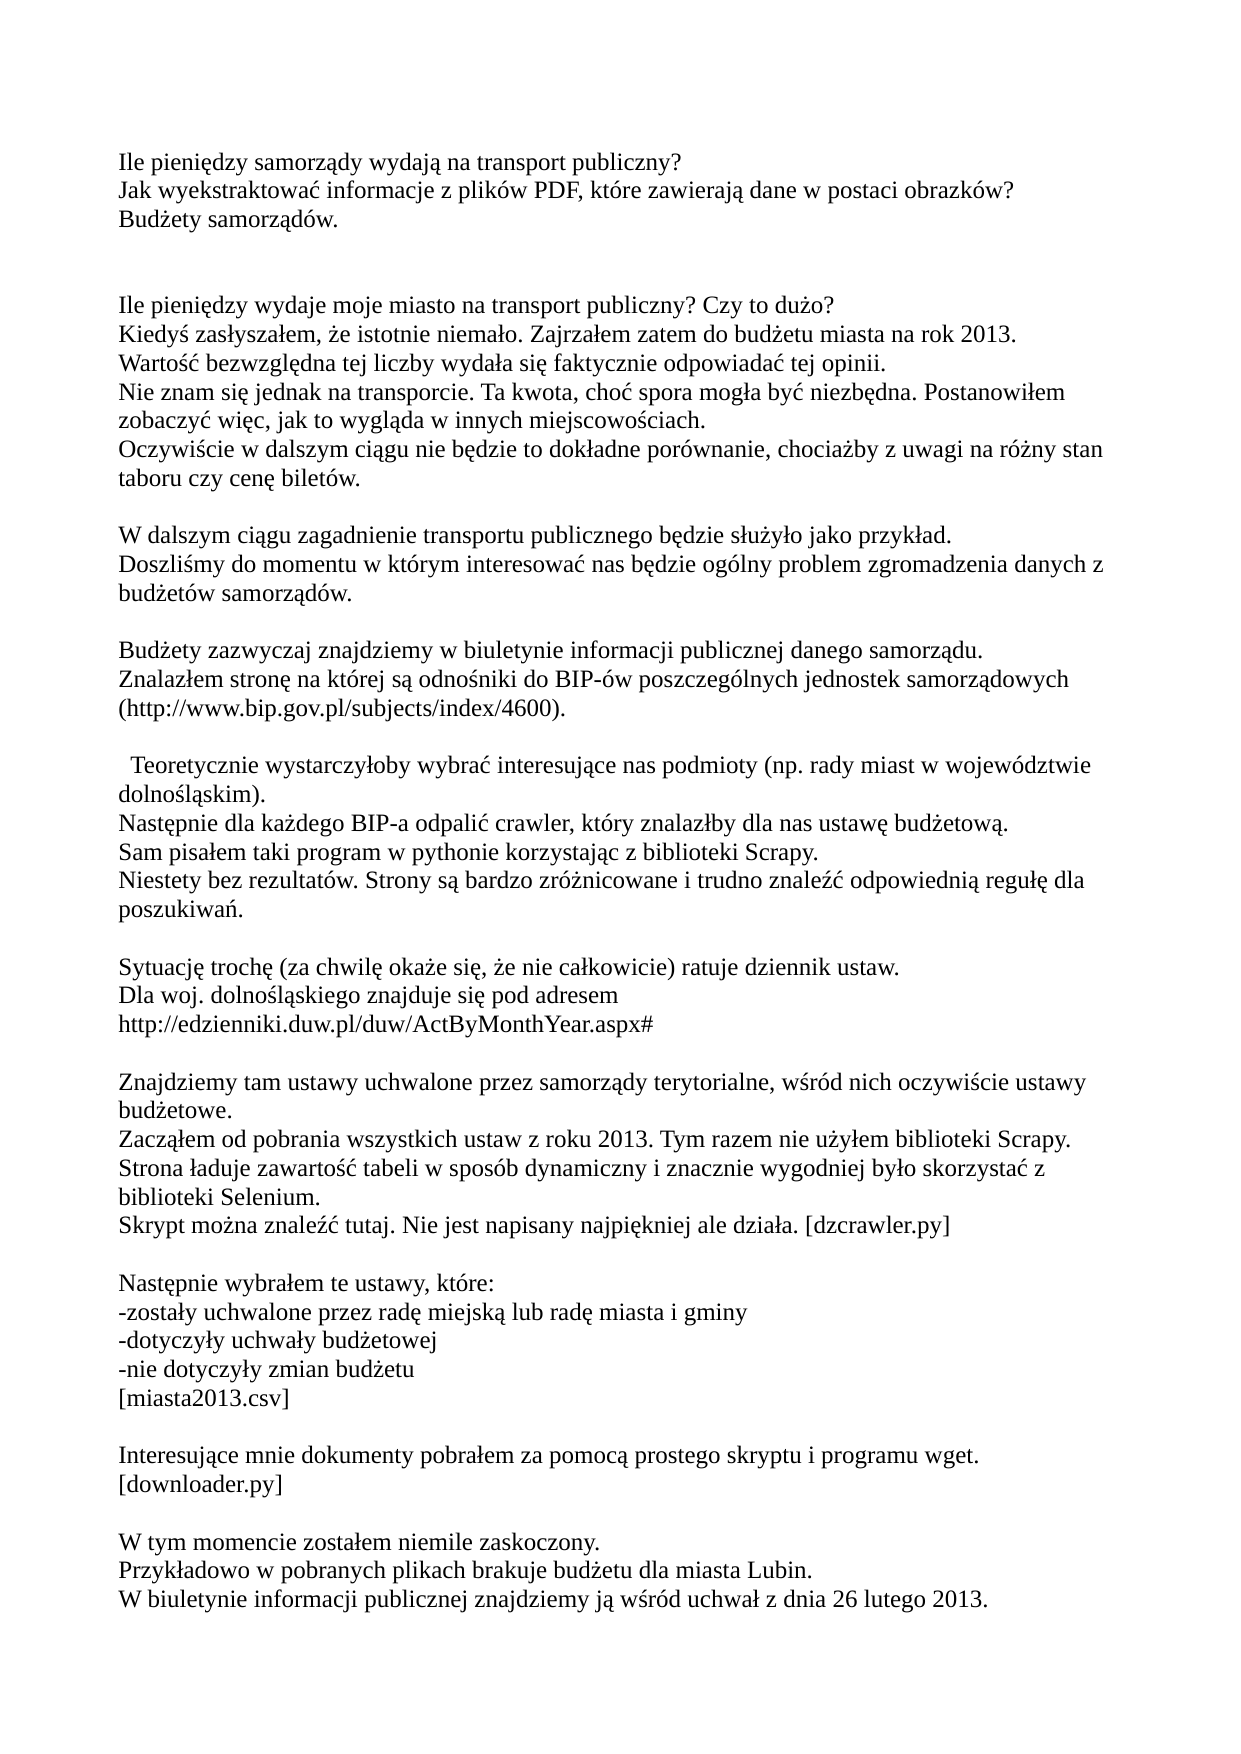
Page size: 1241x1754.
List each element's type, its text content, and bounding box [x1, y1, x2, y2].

text Strona ładuje zawartość tabeli w sposób dynamiczny i znacznie wygodniej było skorzystać z biblioteki Selenium. [118, 1153, 1122, 1211]
text [miasta2013.csv] [118, 1383, 1122, 1412]
text W dalszym ciągu zagadnienie transportu publicznego będzie służyło jako przykład. [118, 521, 1122, 549]
text Niestety bez rezultatów. Strony są bardzo zróżnicowane i trudno znaleźć odpowiednią regułę dla poszukiwań. [118, 866, 1122, 923]
text -dotyczyły uchwały budżetowej [118, 1326, 1122, 1354]
text Ile pieniędzy samorządy wydają na transport publiczny? [118, 147, 1122, 176]
text Ile pieniędzy wydaje moje miasto na transport publiczny? Czy to dużo? [118, 291, 1122, 319]
text Budżety samorządów. [118, 204, 1122, 233]
text Kiedyś zasłyszałem, że istotnie niemało. Zajrzałem zatem do budżetu miasta na rok 2013. [118, 319, 1122, 348]
text Nie znam się jednak na transporcie. Ta kwota, choć spora mogła być niezbędna. Postanowiłem zobaczyć więc, jak to wygląda w innych miejscowościach. [118, 377, 1122, 434]
text -nie dotyczyły zmian budżetu [118, 1354, 1122, 1383]
text -zostały uchwalone przez radę miejską lub radę miasta i gminy [118, 1297, 1122, 1326]
text Skrypt można znaleźć tutaj. Nie jest napisany najpiękniej ale działa. [dzcrawler.py] [118, 1211, 1122, 1239]
text Wartość bezwzględna tej liczby wydała się faktycznie odpowiadać tej opinii. [118, 348, 1122, 377]
text Następnie dla każdego BIP-a odpalić crawler, który znalazłby dla nas ustawę budżetową. [118, 808, 1122, 837]
text Znajdziemy tam ustawy uchwalone przez samorządy terytorialne, wśród nich oczywiście ustawy budżetowe. [118, 1067, 1122, 1124]
text Oczywiście w dalszym ciągu nie będzie to dokładne porównanie, chociażby z uwagi na różny stan taboru czy cenę biletów. [118, 434, 1122, 492]
text Jak wyekstraktować informacje z plików PDF, które zawierają dane w postaci obrazków? [118, 176, 1122, 204]
text Sam pisałem taki program w pythonie korzystając z biblioteki Scrapy. [118, 837, 1122, 866]
text Doszliśmy do momentu w którym interesować nas będzie ogólny problem zgromadzenia danych z budżetów samorządów. [118, 549, 1122, 607]
text Dla woj. dolnośląskiego znajduje się pod adresem http://edzienniki.duw.pl/duw/ActByMonthYear.aspx# [118, 981, 1122, 1038]
text Zacząłem od pobrania wszystkich ustaw z roku 2013. Tym razem nie użyłem biblioteki Scrapy. [118, 1124, 1122, 1153]
text Przykładowo w pobranych plikach brakuje budżetu dla miasta Lubin. [118, 1556, 1122, 1584]
text Sytuację trochę (za chwilę okaże się, że nie całkowicie) ratuje dziennik ustaw. [118, 952, 1122, 981]
text Znalazłem stronę na której są odnośniki do BIP-ów poszczególnych jednostek samorządowych (http://www.bip.gov.pl/subjects/index/4600). [118, 664, 1122, 722]
text Teoretycznie wystarczyłoby wybrać interesujące nas podmioty (np. rady miast w województwie dolnośląskim). [118, 751, 1122, 808]
text W biuletynie informacji publicznej znajdziemy ją wśród uchwał z dnia 26 lutego 2013. [118, 1584, 1122, 1613]
text W tym momencie zostałem niemile zaskoczony. [118, 1527, 1122, 1556]
text Interesujące mnie dokumenty pobrałem za pomocą prostego skryptu i programu wget. [downloader.py] [118, 1441, 1122, 1498]
text Budżety zazwyczaj znajdziemy w biuletynie informacji publicznej danego samorządu. [118, 636, 1122, 664]
text Następnie wybrałem te ustawy, które: [118, 1268, 1122, 1297]
